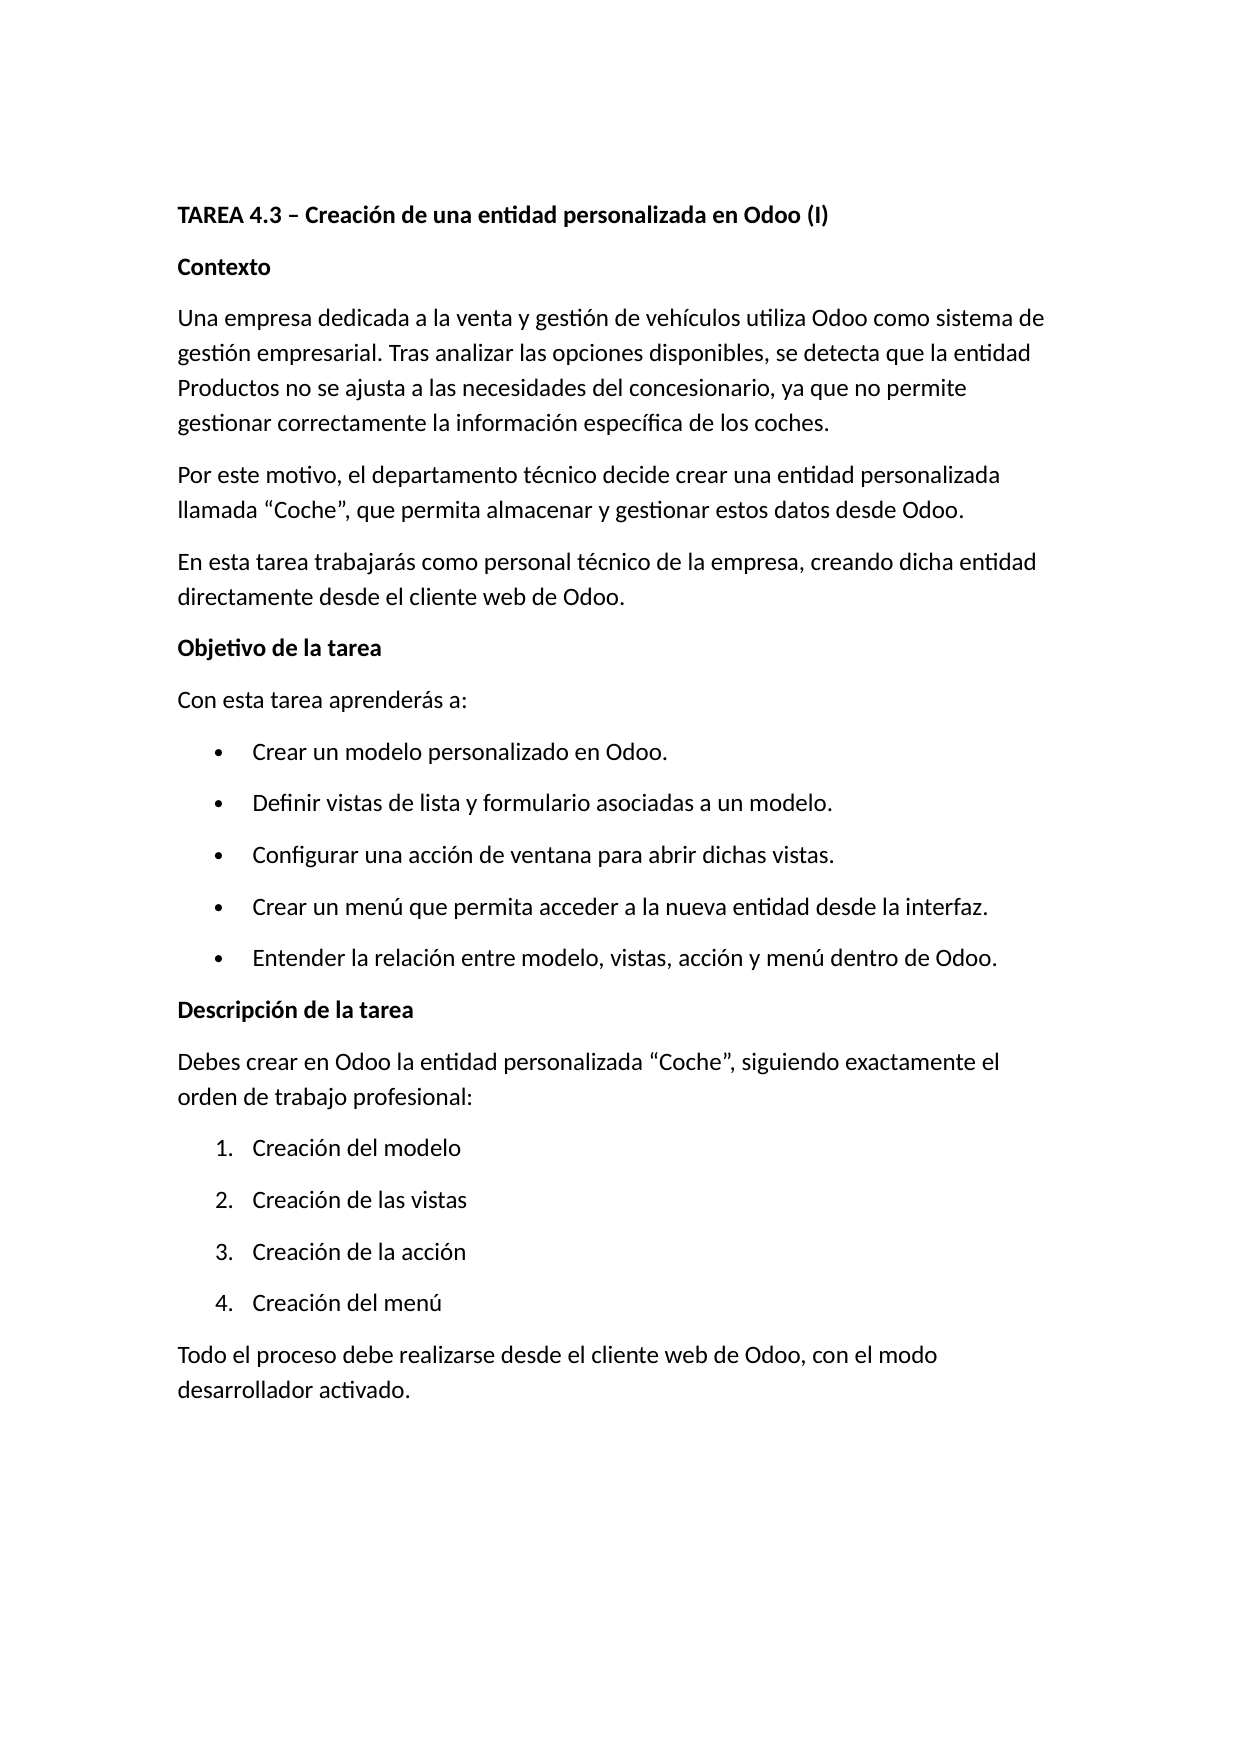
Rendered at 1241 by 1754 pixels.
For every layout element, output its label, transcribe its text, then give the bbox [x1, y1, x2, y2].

text Una empresa dedicada a la venta y gestión de vehículos utiliza Odoo como sistema de gestión empresarial. Tras analizar las opciones disponibles, se detecta que la entidad Productos no se ajusta a las necesidades del concesionario, ya que no permite gestionar correctamente la información específica de los coches. [177, 303, 1063, 438]
list Crear un modelo personalizado en Odoo. [215, 736, 1063, 766]
text Descripción de la tarea [177, 994, 1063, 1025]
list Creación del modelo [215, 1133, 1063, 1163]
text Con esta tarea aprenderás a: [177, 684, 1063, 715]
text TAREA 4.3 – Creación de una entidad personalizada en Odoo (I) [177, 199, 1063, 230]
text Por este motivo, el departamento técnico decide crear una entidad personalizada llamada “Coche”, que permita almacenar y gestionar estos datos desde Odoo. [177, 459, 1063, 525]
text Todo el proceso debe realizarse desde el cliente web de Odoo, con el modo desarrollador activado. [177, 1339, 1063, 1405]
text Debes crear en Odoo la entidad personalizada “Coche”, siguiendo exactamente el orden de trabajo profesional: [177, 1046, 1063, 1111]
text En esta tarea trabajarás como personal técnico de la empresa, creando dicha entidad directamente desde el cliente web de Odoo. [177, 546, 1063, 611]
text Contexto [177, 251, 1063, 281]
list Creación de las vistas [215, 1184, 1063, 1215]
list Definir vistas de lista y formulario asociadas a un modelo. [215, 788, 1063, 818]
list Crear un menú que permita acceder a la nueva entidad desde la interfaz. [215, 891, 1063, 921]
list Configurar una acción de ventana para abrir dichas vistas. [215, 839, 1063, 870]
list Creación del menú [215, 1288, 1063, 1318]
list Creación de la acción [215, 1236, 1063, 1266]
text Objetivo de la tarea [177, 633, 1063, 663]
list Entender la relación entre modelo, vistas, acción y menú dentro de Odoo. [215, 943, 1063, 973]
